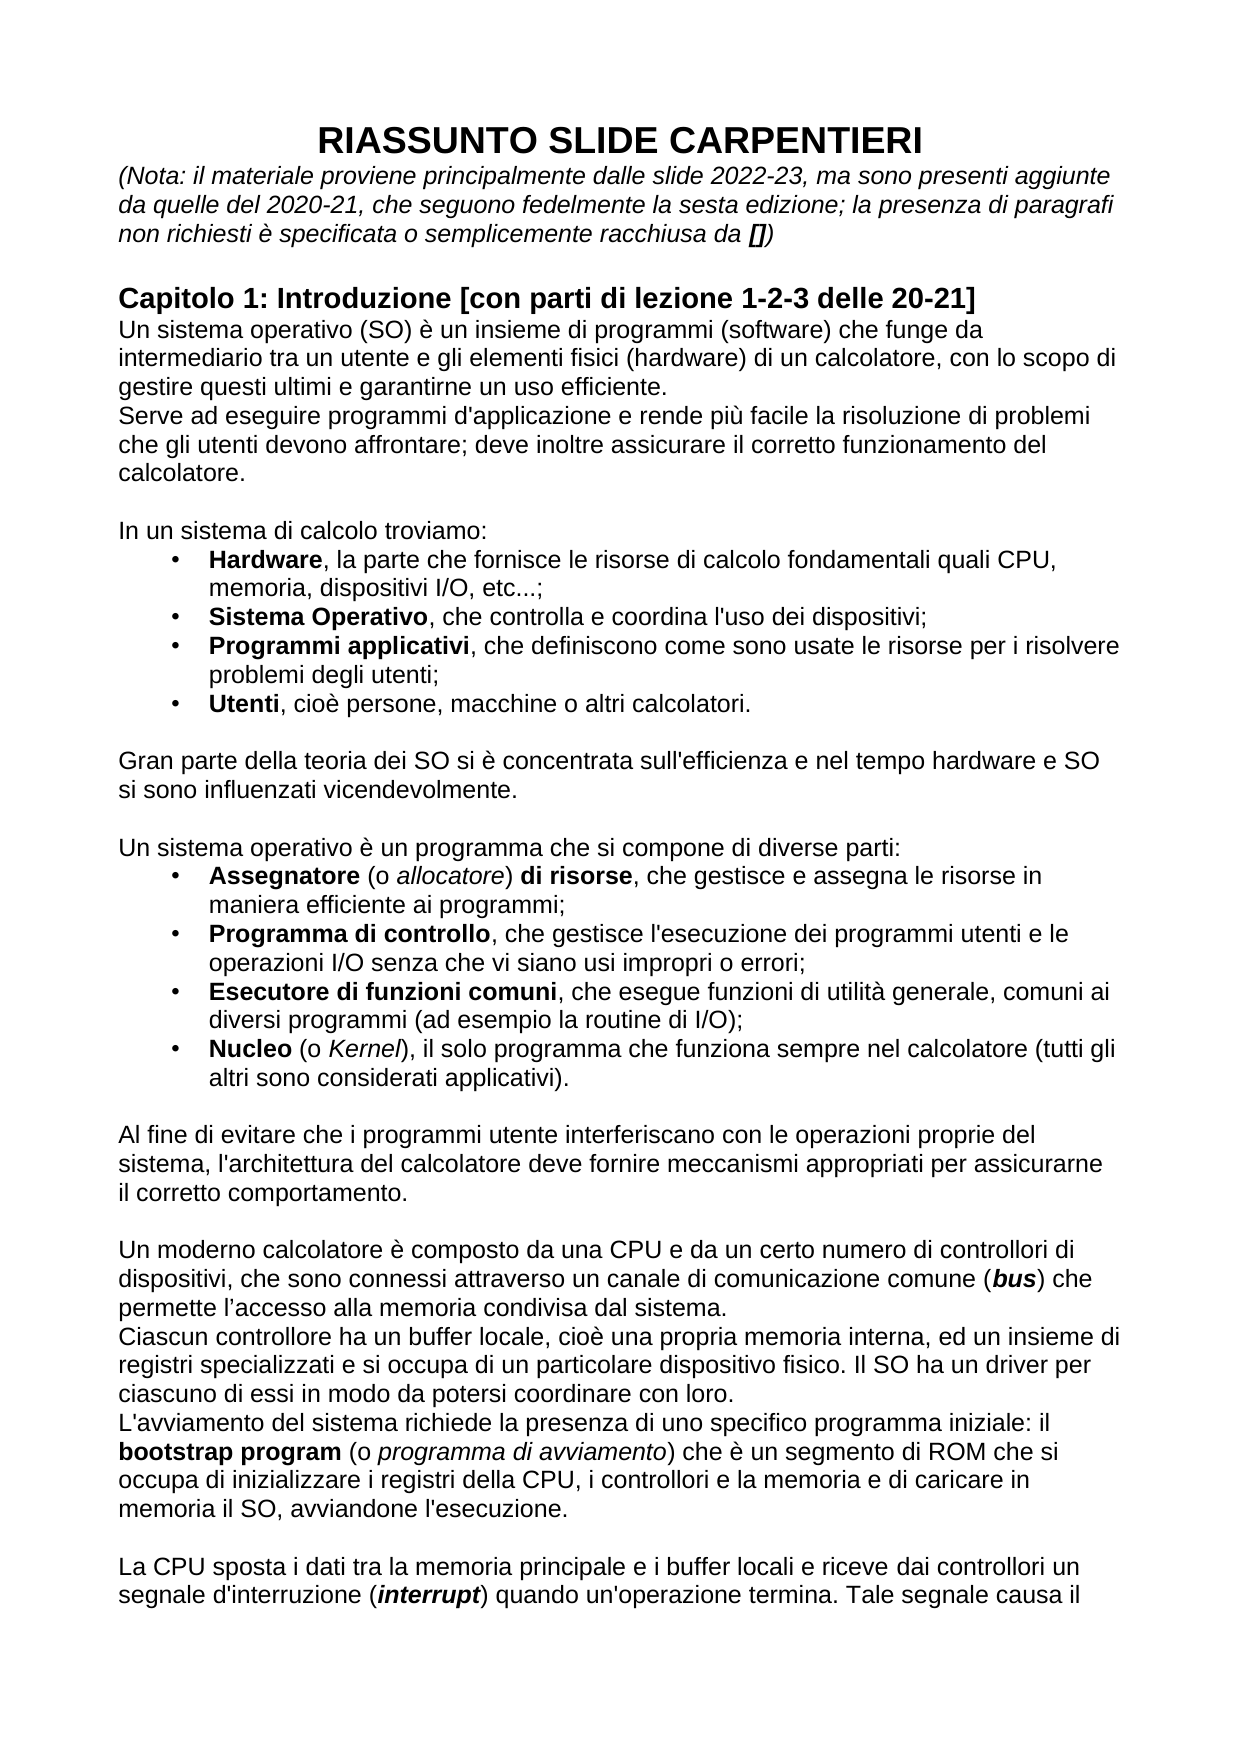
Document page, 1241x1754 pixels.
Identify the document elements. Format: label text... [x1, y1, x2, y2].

text Un sistema operativo è un programma che si compone di diverse parti: [118, 832, 1122, 861]
text Ciascun controllore ha un buffer locale, cioè una propria memoria interna, ed un insieme di registri specializzati e si occupa di un particolare dispositivo fisico. Il SO ha un driver per ciascuno di essi in modo da potersi coordinare con loro. [118, 1322, 1122, 1408]
list Sistema Operativo, che controlla e coordina l'uso dei dispositivi; [171, 602, 1122, 631]
text Al fine di evitare che i programmi utente interferiscano con le operazioni proprie del sistema, l'architettura del calcolatore deve fornire meccanismi appropriati per assicurarne il corretto comportamento. [118, 1120, 1122, 1207]
text L'avviamento del sistema richiede la presenza di uno specifico programma iniziale: il bootstrap program (o programma di avviamento) che è un segmento di ROM che si occupa di inizializzare i registri della CPU, i controllori e la memoria e di caricare in memoria il SO, avviandone l'esecuzione. [118, 1408, 1122, 1523]
text Capitolo 1: Introduzione [con parti di lezione 1-2-3 delle 20-21] [118, 281, 1122, 314]
list Programmi applicativi, che definiscono come sono usate le risorse per i risolvere problemi degli utenti; [171, 631, 1122, 689]
text In un sistema di calcolo troviamo: [118, 516, 1122, 544]
list Programma di controllo, che gestisce l'esecuzione dei programmi utenti e le operazioni I/O senza che vi siano usi impropri o errori; [171, 919, 1122, 976]
text Un sistema operativo (SO) è un insieme di programmi (software) che funge da intermediario tra un utente e gli elementi fisici (hardware) di un calcolatore, con lo scopo di gestire questi ultimi e garantirne un uso efficiente. [118, 314, 1122, 401]
text La CPU sposta i dati tra la memoria principale e i buffer locali e riceve dai controllori un segnale d'interruzione (interrupt) quando un'operazione termina. Tale segnale causa il [118, 1552, 1122, 1609]
text Gran parte della teoria dei SO si è concentrata sull'efficienza e nel tempo hardware e SO si sono influenzati vicendevolmente. [118, 746, 1122, 804]
text (Nota: il materiale proviene principalmente dalle slide 2022-23, ma sono presenti aggiunte da quelle del 2020-21, che seguono fedelmente la sesta edizione; la presenza di paragrafi non richiesti è specificata o semplicemente racchiusa da []) [118, 161, 1122, 247]
list Esecutore di funzioni comuni, che esegue funzioni di utilità generale, comuni ai diversi programmi (ad esempio la routine di I/O); [171, 976, 1122, 1034]
list Nucleo (o Kernel), il solo programma che funziona sempre nel calcolatore (tutti gli altri sono considerati applicativi). [171, 1034, 1122, 1092]
list Hardware, la parte che fornisce le risorse di calcolo fondamentali quali CPU, memoria, dispositivi I/O, etc...; [171, 544, 1122, 602]
text Serve ad eseguire programmi d'applicazione e rende più facile la risoluzione di problemi che gli utenti devono affrontare; deve inoltre assicurare il corretto funzionamento del calcolatore. [118, 401, 1122, 487]
list Assegnatore (o allocatore) di risorse, che gestisce e assegna le risorse in maniera efficiente ai programmi; [171, 861, 1122, 919]
text Un moderno calcolatore è composto da una CPU e da un certo numero di controllori di dispositivi, che sono connessi attraverso un canale di comunicazione comune (bus) che permette l’accesso alla memoria condivisa dal sistema. [118, 1235, 1122, 1322]
text RIASSUNTO SLIDE CARPENTIERI [118, 118, 1122, 161]
list Utenti, cioè persone, macchine o altri calcolatori. [171, 689, 1122, 717]
